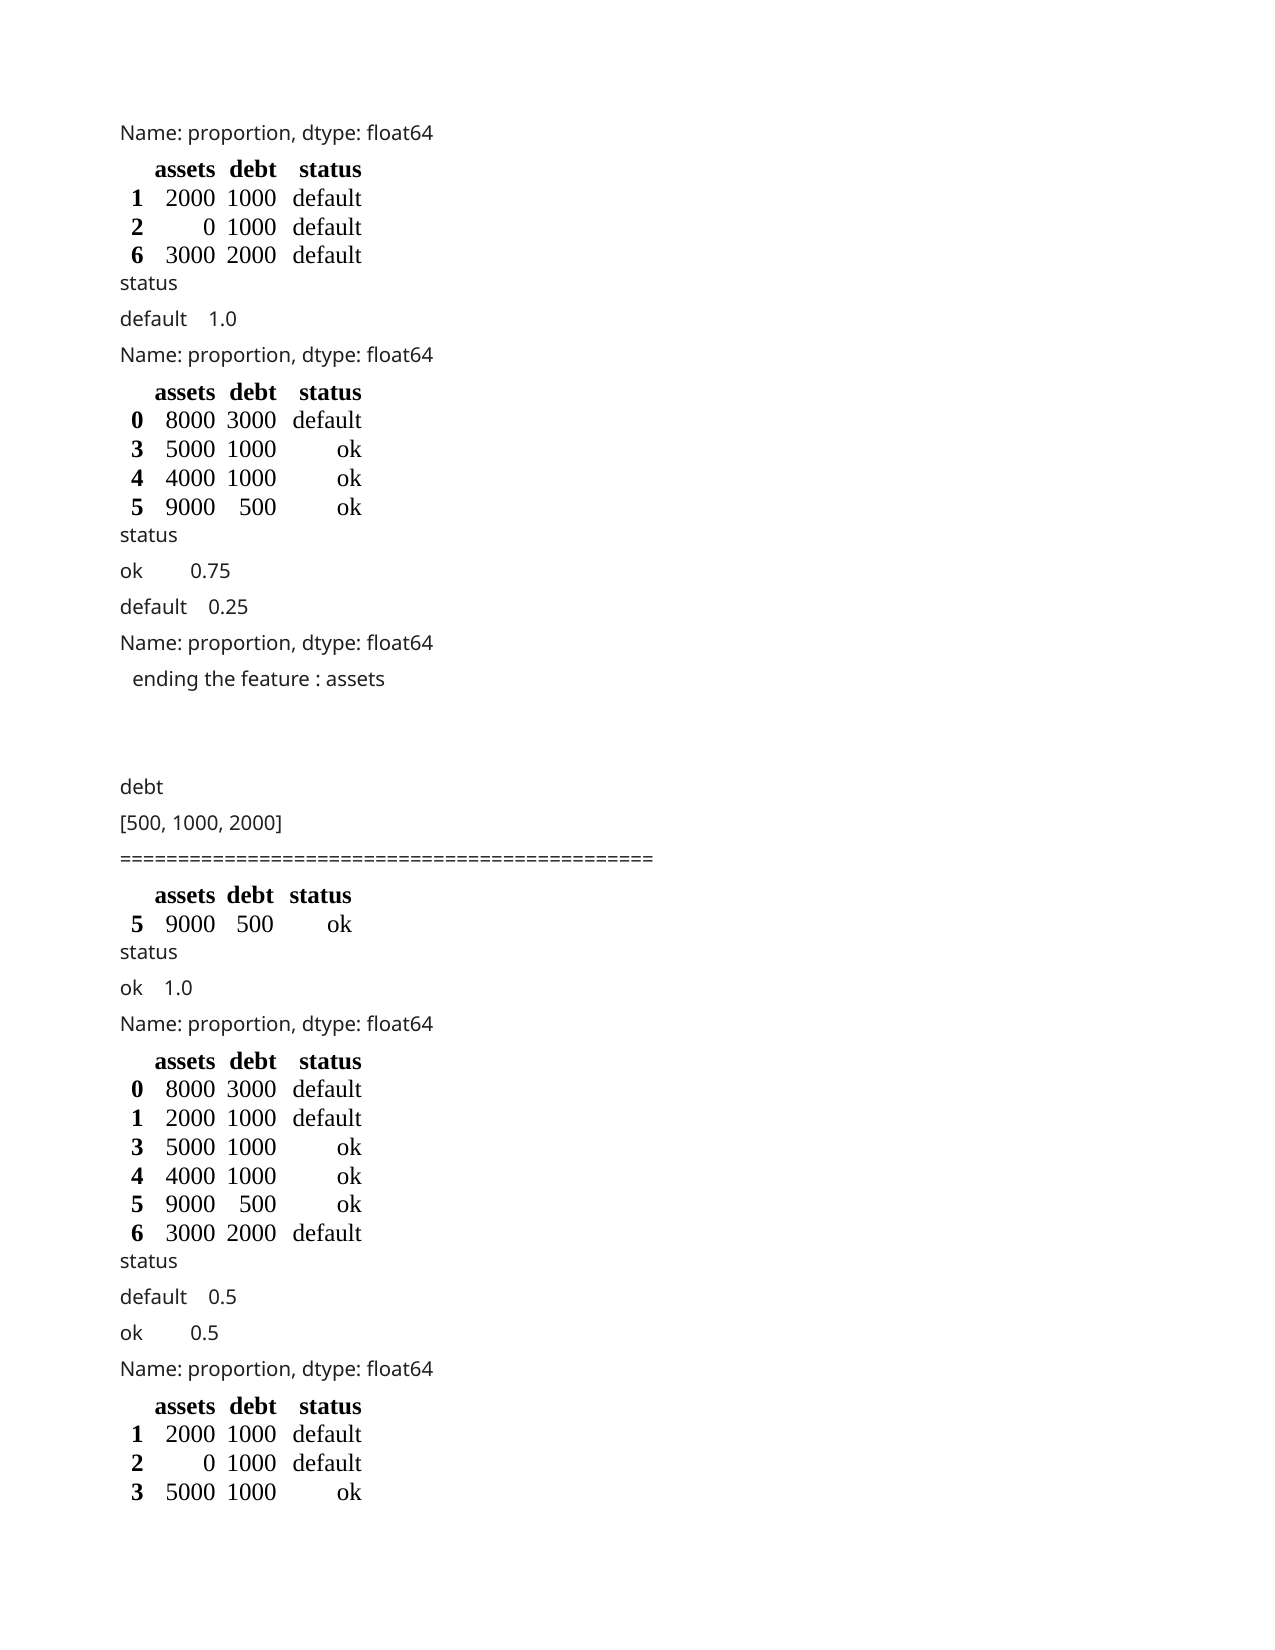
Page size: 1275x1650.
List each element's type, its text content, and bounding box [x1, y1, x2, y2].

table_cell 2 [118, 1448, 143, 1477]
table_header debt [215, 1046, 276, 1074]
table_cell 2000 [215, 240, 276, 269]
table_cell 1000 [215, 212, 276, 240]
table_header [118, 377, 143, 406]
table_cell default [276, 240, 361, 269]
table_cell ok [276, 492, 361, 521]
text default 0.5 [118, 1283, 1157, 1311]
text ok 0.5 [118, 1319, 1157, 1347]
table_cell ok [276, 434, 361, 463]
table_header assets [143, 1046, 215, 1074]
table_cell 1000 [215, 183, 276, 212]
table_cell 0 [118, 406, 143, 434]
table_cell 6 [118, 240, 143, 269]
table_cell default [276, 1448, 361, 1477]
table_cell ok [276, 463, 361, 492]
text Name: proportion, dtype: float64 [118, 1355, 1157, 1382]
table_cell 3 [118, 1132, 143, 1161]
table_cell 1000 [215, 1448, 276, 1477]
table_cell 5000 [143, 1477, 215, 1506]
table_cell 500 [215, 492, 276, 521]
table_header status [276, 1046, 361, 1074]
table_cell 500 [215, 1190, 276, 1218]
text status [118, 521, 1157, 548]
table_cell 3 [118, 434, 143, 463]
text debt [118, 773, 1157, 800]
table_cell default [276, 1420, 361, 1448]
table_header status [276, 154, 361, 183]
table_cell 3000 [143, 1218, 215, 1247]
table_cell default [276, 212, 361, 240]
table_header debt [215, 1391, 276, 1419]
table_cell 2000 [143, 1420, 215, 1448]
text status [118, 1247, 1157, 1275]
text Name: proportion, dtype: float64 [118, 628, 1157, 656]
text status [118, 938, 1157, 966]
table_cell 1000 [215, 1161, 276, 1189]
table_cell 4 [118, 463, 143, 492]
table_header assets [143, 1391, 215, 1419]
text Name: proportion, dtype: float64 [118, 118, 1157, 146]
table_cell 5 [118, 492, 143, 521]
table_cell 1000 [215, 1132, 276, 1161]
table_header status [276, 377, 361, 406]
table_header debt [215, 377, 276, 406]
table_cell 1000 [215, 1420, 276, 1448]
table_cell 9000 [143, 1190, 215, 1218]
table_header debt [215, 880, 273, 909]
table_cell 3000 [143, 240, 215, 269]
table_cell 500 [215, 909, 273, 938]
table_header [118, 880, 143, 909]
table_cell ok [276, 1132, 361, 1161]
table_header [118, 1046, 143, 1074]
table_cell 5 [118, 1190, 143, 1218]
table_cell 0 [143, 1448, 215, 1477]
table_cell 3000 [215, 1075, 276, 1103]
table_cell 4000 [143, 463, 215, 492]
table_cell 4 [118, 1161, 143, 1189]
table_cell ok [276, 1477, 361, 1506]
table_cell 1 [118, 1103, 143, 1132]
table_cell 6 [118, 1218, 143, 1247]
table_cell ok [276, 1190, 361, 1218]
table_header assets [143, 154, 215, 183]
table_cell default [276, 183, 361, 212]
text ending the feature : assets [118, 664, 1157, 692]
table_cell 2000 [215, 1218, 276, 1247]
text ok 0.75 [118, 557, 1157, 584]
table_header debt [215, 154, 276, 183]
table_cell 5 [118, 909, 143, 938]
table_cell ok [276, 1161, 361, 1189]
table_cell 0 [143, 212, 215, 240]
table_cell 1000 [215, 463, 276, 492]
table_cell 1000 [215, 1477, 276, 1506]
table_cell 3000 [215, 406, 276, 434]
table_cell 2000 [143, 1103, 215, 1132]
table_cell 3 [118, 1477, 143, 1506]
table_cell 4000 [143, 1161, 215, 1189]
table_cell default [276, 1103, 361, 1132]
text Name: proportion, dtype: float64 [118, 1010, 1157, 1037]
text default 0.25 [118, 592, 1157, 620]
table_cell ok [274, 909, 352, 938]
table_cell 1 [118, 183, 143, 212]
table_cell default [276, 1218, 361, 1247]
table_cell 8000 [143, 1075, 215, 1103]
text ============================================== [118, 844, 1157, 872]
table_header status [274, 880, 352, 909]
text ok 1.0 [118, 974, 1157, 1002]
table_header [118, 1391, 143, 1419]
table_cell 1000 [215, 1103, 276, 1132]
table_cell 1000 [215, 434, 276, 463]
table_header assets [143, 377, 215, 406]
table_cell default [276, 406, 361, 434]
table_cell 0 [118, 1075, 143, 1103]
text default 1.0 [118, 305, 1157, 333]
text Name: proportion, dtype: float64 [118, 341, 1157, 369]
table_cell 1 [118, 1420, 143, 1448]
table_header assets [143, 880, 215, 909]
table_cell 8000 [143, 406, 215, 434]
table_cell default [276, 1075, 361, 1103]
table_cell 5000 [143, 434, 215, 463]
text status [118, 269, 1157, 297]
table_header status [276, 1391, 361, 1419]
table_cell 2000 [143, 183, 215, 212]
text [500, 1000, 2000] [118, 808, 1157, 836]
table_cell 2 [118, 212, 143, 240]
table_header [118, 154, 143, 183]
table_cell 9000 [143, 492, 215, 521]
table_cell 9000 [143, 909, 215, 938]
table_cell 5000 [143, 1132, 215, 1161]
